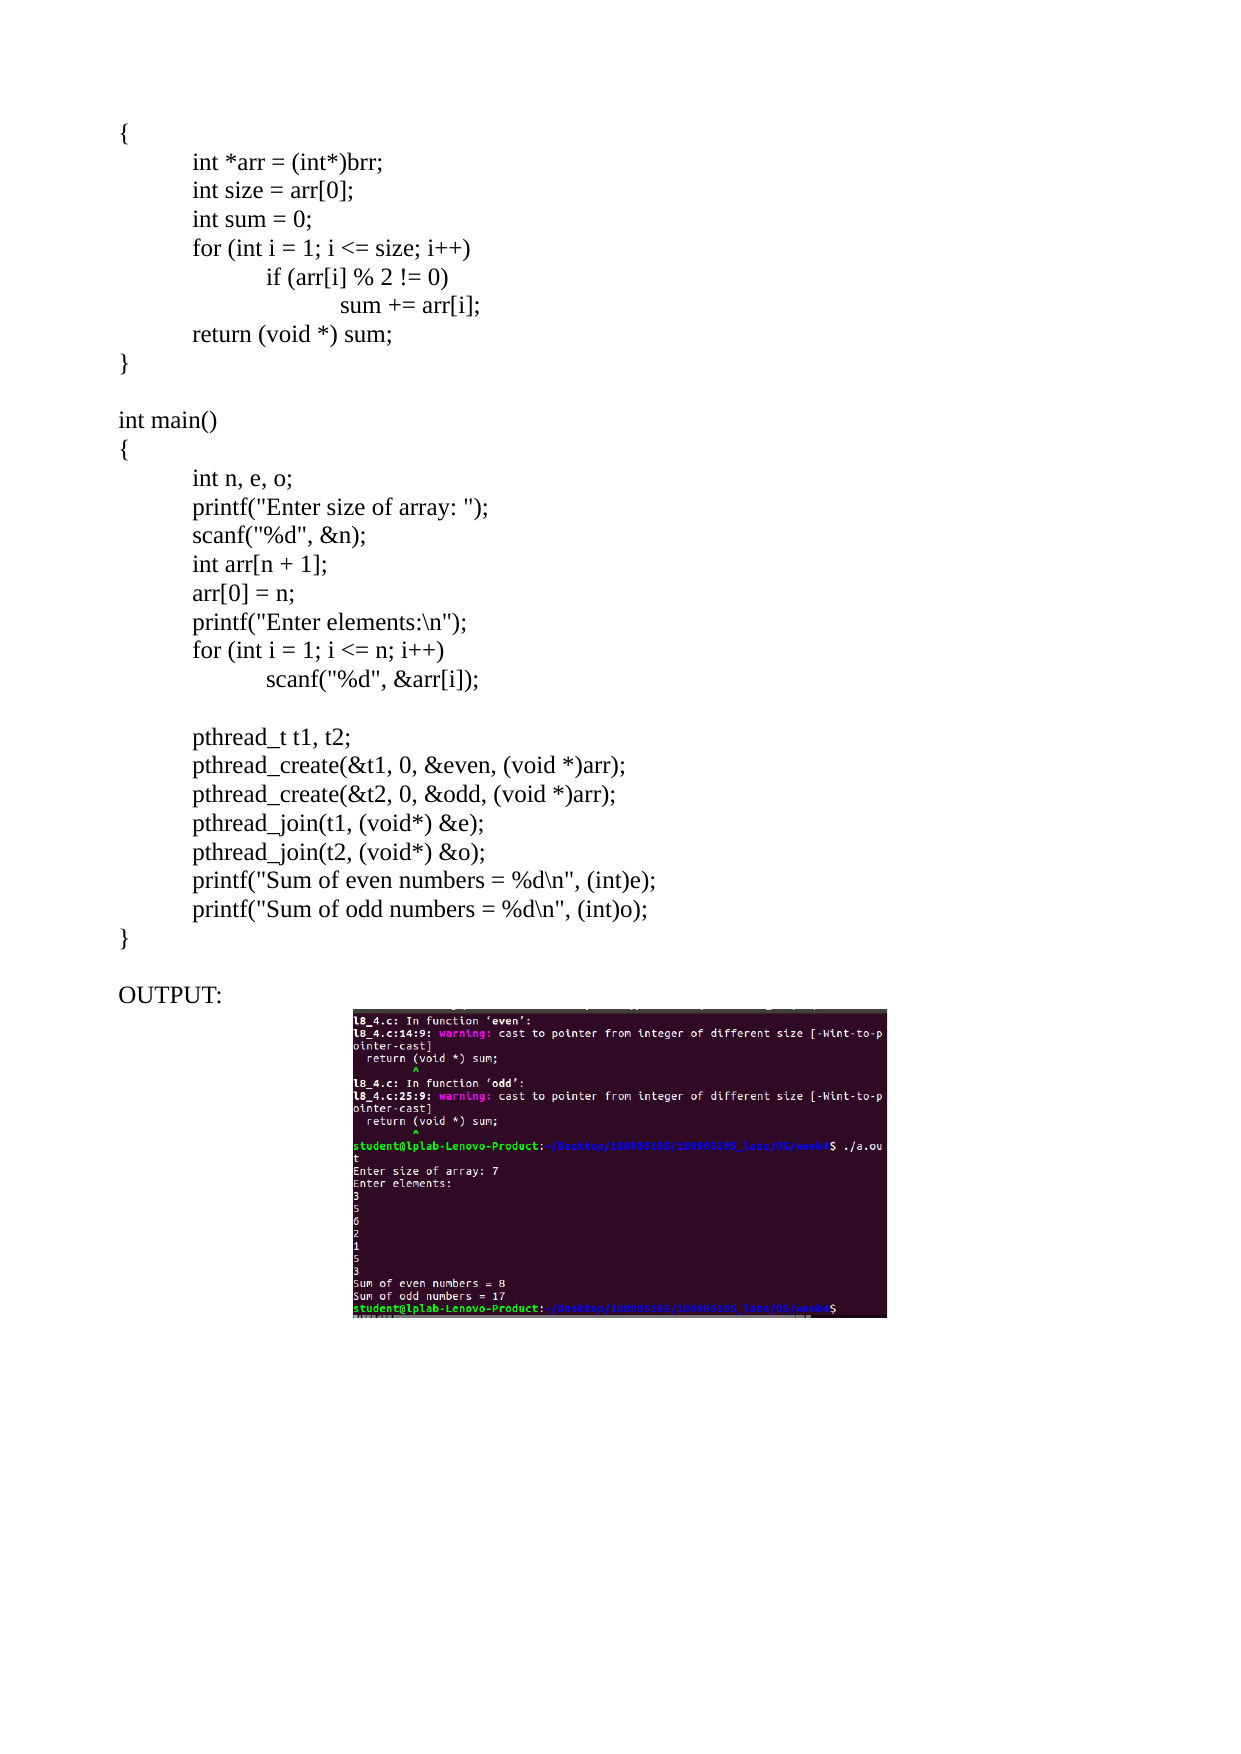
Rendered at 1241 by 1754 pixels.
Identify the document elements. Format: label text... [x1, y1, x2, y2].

picture [353, 1009, 888, 1318]
text { [118, 118, 1122, 147]
text if (arr[i] % 2 != 0) [118, 262, 1122, 291]
text int sum = 0; [118, 204, 1122, 233]
text pthread_create(&t1, 0, &even, (void *)arr); [118, 751, 1122, 779]
text printf("Enter elements:\n"); [118, 607, 1122, 636]
text int *arr = (int*)brr; [118, 147, 1122, 176]
text sum += arr[i]; [118, 291, 1122, 319]
text scanf("%d", &arr[i]); [118, 664, 1122, 693]
text for (int i = 1; i <= size; i++) [118, 233, 1122, 262]
text for (int i = 1; i <= n; i++) [118, 636, 1122, 664]
text printf("Sum of even numbers = %d\n", (int)e); [118, 866, 1122, 894]
text arr[0] = n; [118, 578, 1122, 607]
text } [118, 923, 1122, 952]
text int main() [118, 406, 1122, 434]
text int size = arr[0]; [118, 176, 1122, 204]
text return (void *) sum; [118, 319, 1122, 348]
text int n, e, o; [118, 463, 1122, 492]
text printf("Sum of odd numbers = %d\n", (int)o); [118, 894, 1122, 923]
text pthread_t t1, t2; [118, 722, 1122, 751]
text pthread_create(&t2, 0, &odd, (void *)arr); [118, 779, 1122, 808]
text int arr[n + 1]; [118, 549, 1122, 578]
text { [118, 434, 1122, 463]
text } [118, 348, 1122, 377]
text scanf("%d", &n); [118, 521, 1122, 549]
text printf("Enter size of array: "); [118, 492, 1122, 521]
text pthread_join(t2, (void*) &o); [118, 837, 1122, 866]
text pthread_join(t1, (void*) &e); [118, 808, 1122, 837]
text OUTPUT: [118, 981, 1122, 1009]
